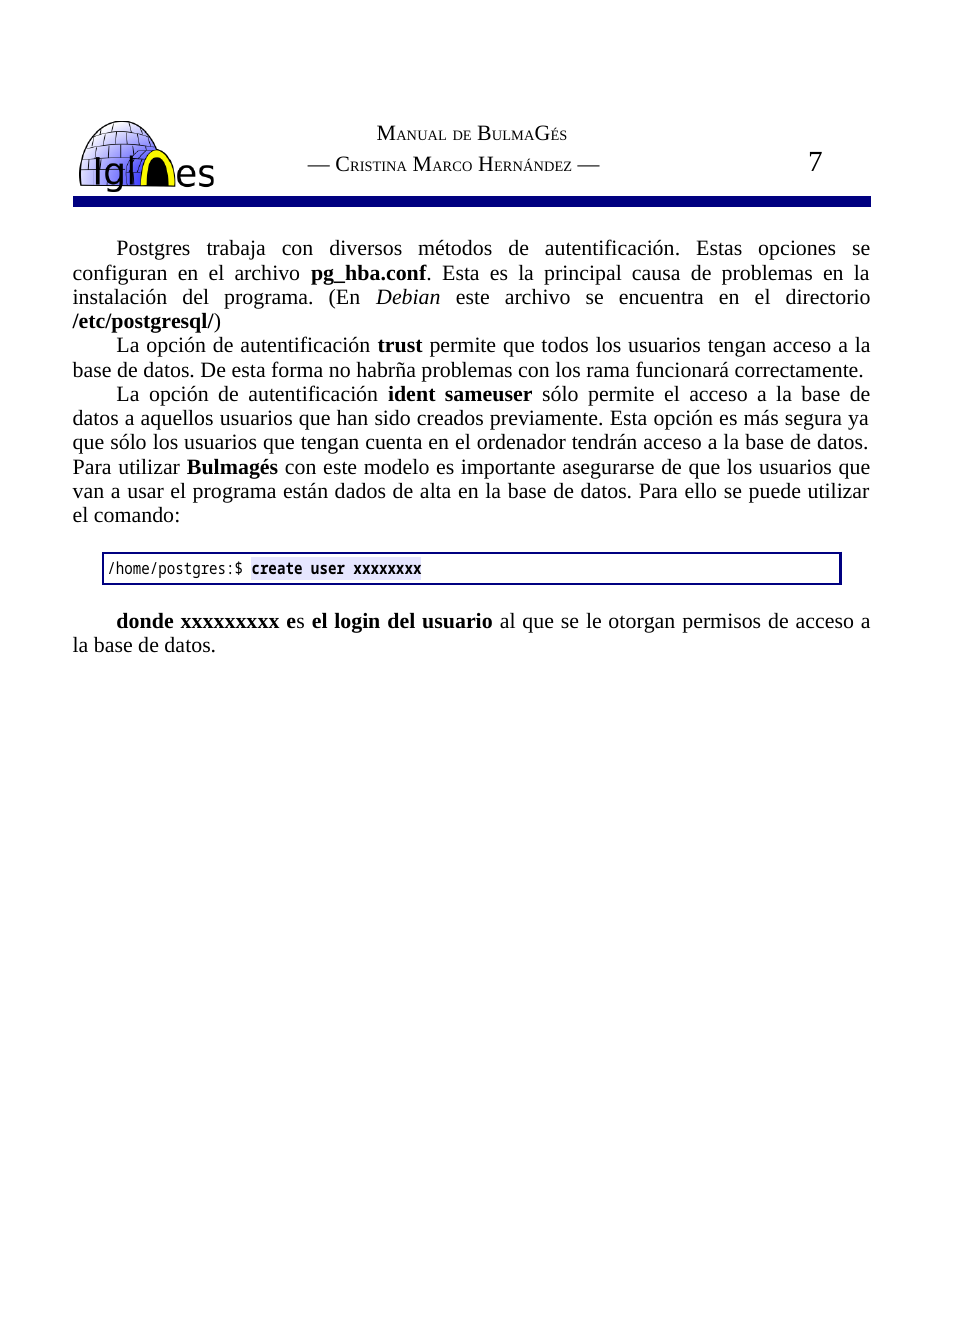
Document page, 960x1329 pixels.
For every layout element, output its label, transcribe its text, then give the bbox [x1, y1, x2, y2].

text /home/postgres:$ create user xxxxxxxx [104, 554, 839, 583]
text La opción de autentificación trust permite que todos los usuarios tengan acceso a la base de datos. De esta forma no habrña problemas con los rama funcionará correctamente. [72, 333, 871, 382]
text La opción de autentificación ident sameuser sólo permite el acceso a la base de datos a aquellos usuarios que han sido creados previamente. Esta opción es más segura ya que sólo los usuarios que tengan cuenta en el ordenador tendrán acceso a la base de datos. Para utilizar Bulmagés con este modelo es importante asegurarse de que los usuarios que van a usar el programa están dados de alta en la base de datos. Para ello se puede utilizar el comando: [72, 382, 871, 527]
picture [79, 121, 214, 192]
text Postgres trabaja con diversos métodos de autentificación. Estas opciones se configuran en el archivo pg_hba.conf. Esta es la principal causa de problemas en la instalación del programa. (En Debian este archivo se encuentra en el directorio /etc/postgresql/) [72, 236, 871, 333]
text donde xxxxxxxxx es el login del usuario al que se le otorgan permisos de acceso a la base de datos. [72, 609, 871, 657]
